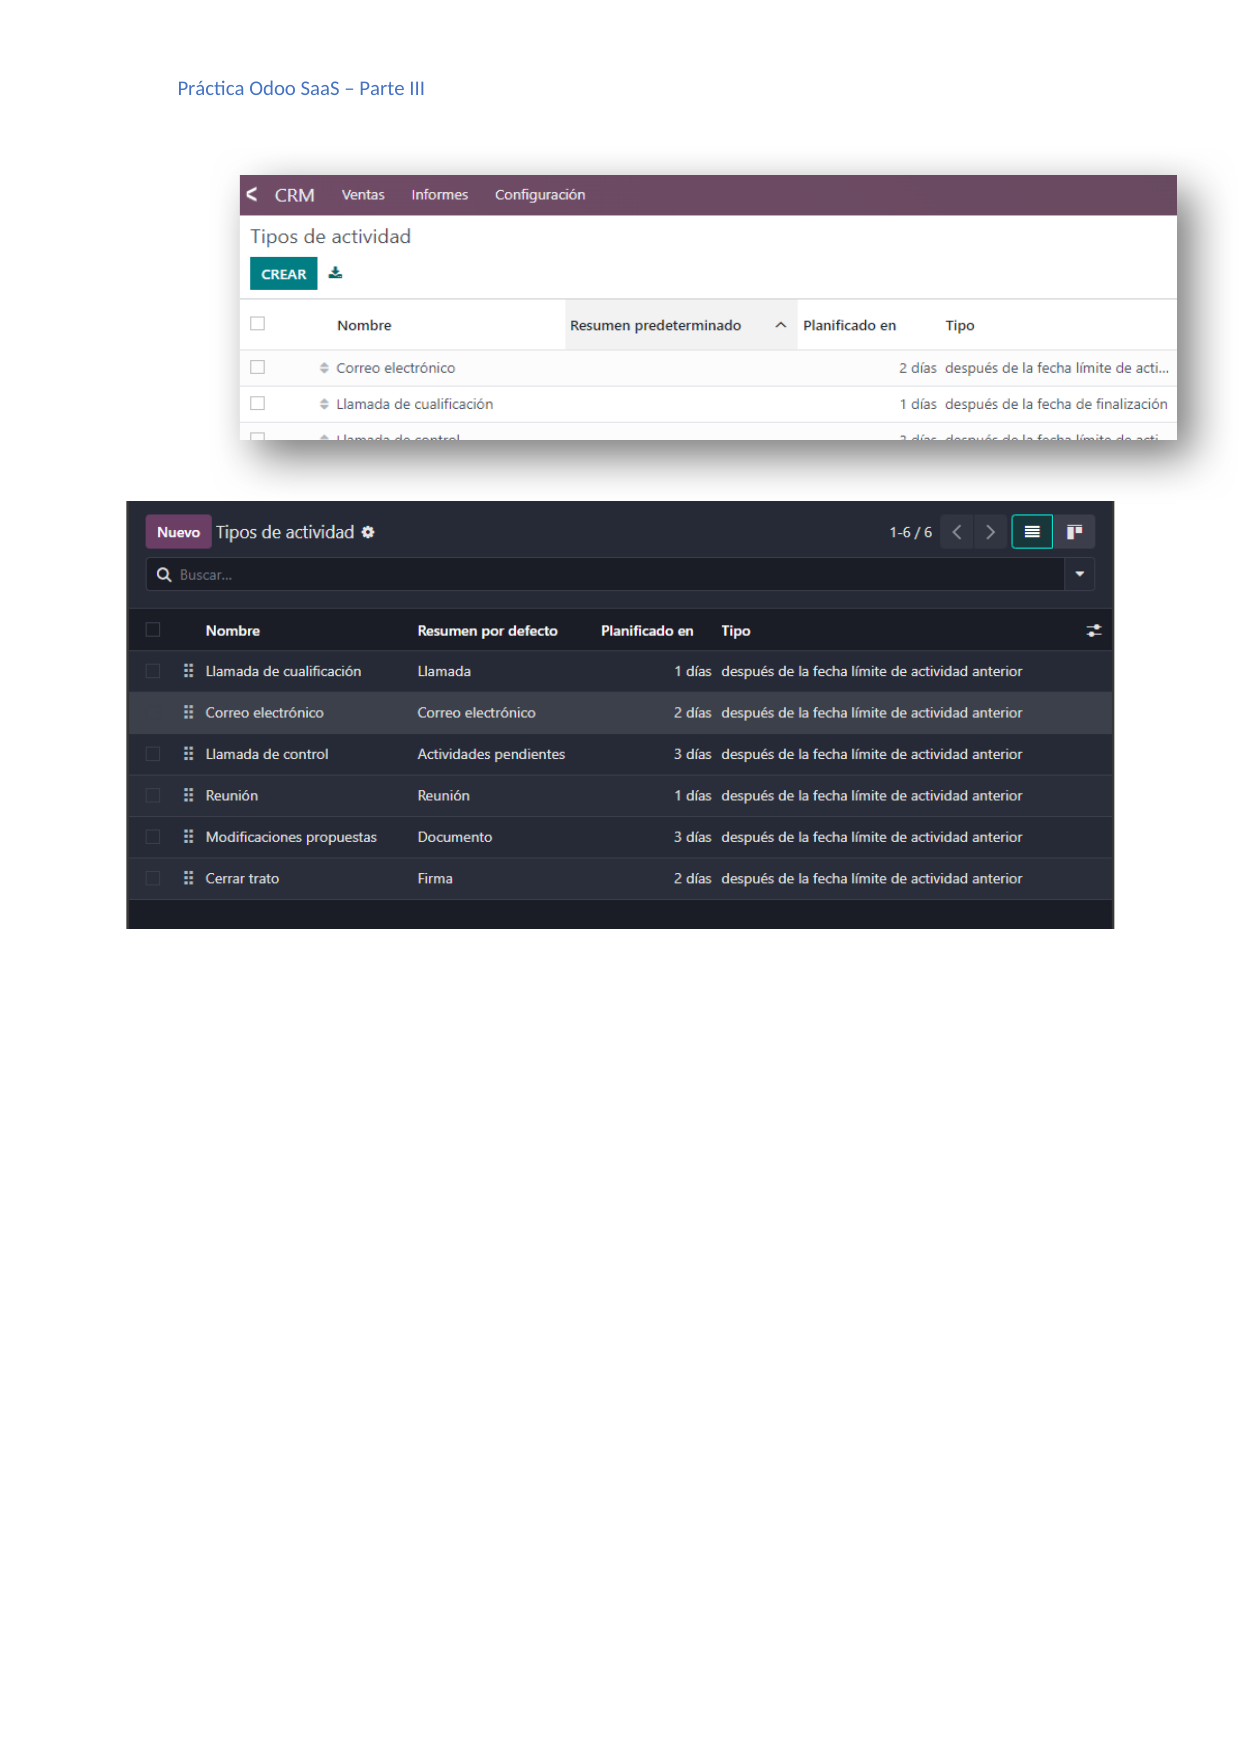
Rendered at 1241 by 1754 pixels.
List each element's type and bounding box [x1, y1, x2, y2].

picture [239, 175, 1177, 440]
picture [126, 501, 1115, 929]
